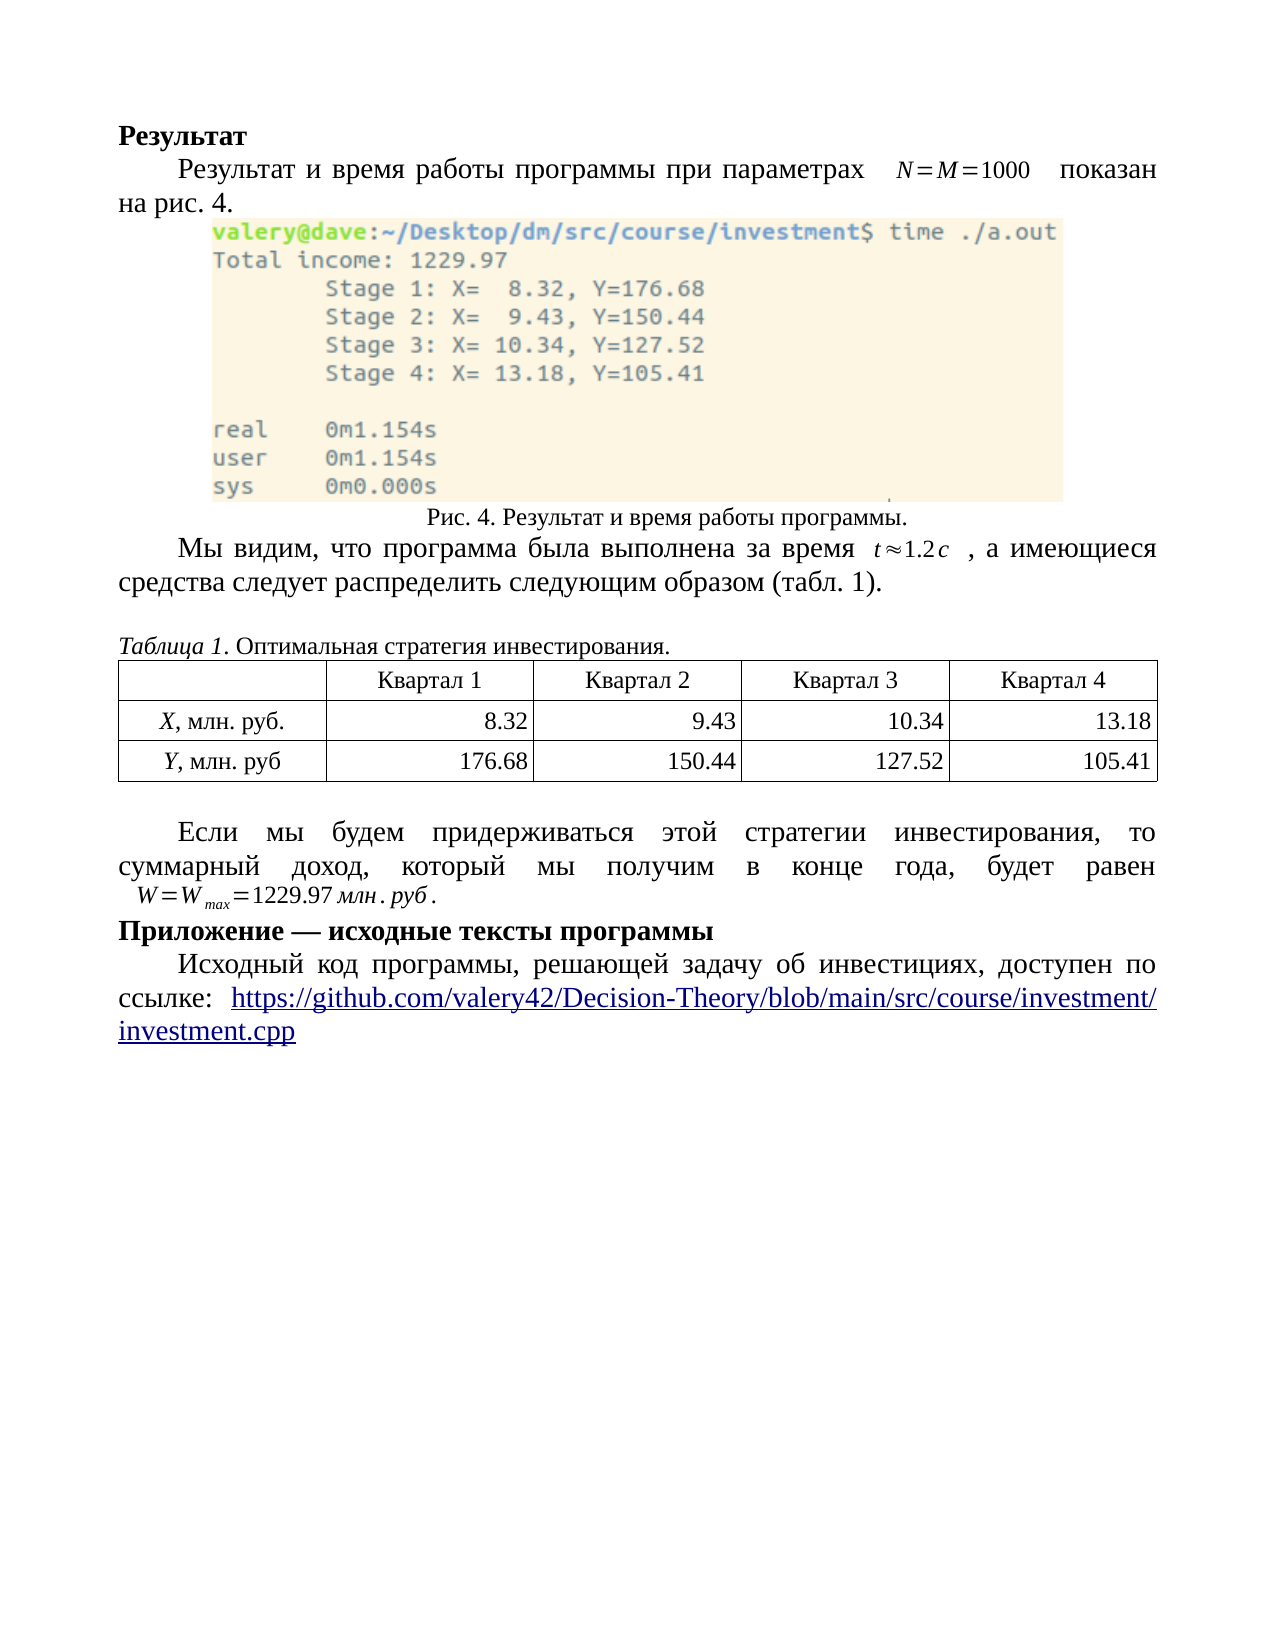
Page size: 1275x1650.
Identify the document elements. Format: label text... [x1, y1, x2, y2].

text Мы видим, что программа была выполнена за время, а имеющиеся средства следует распределить следующим образом (табл. 1). [118, 530, 1157, 597]
picture [211, 218, 1064, 502]
table_header Квартал 4 [950, 661, 1157, 700]
table_cell 8.32 [327, 701, 533, 740]
table_header Квартал 2 [534, 661, 741, 700]
table_cell 10.34 [742, 701, 949, 740]
table_header [119, 661, 326, 700]
table_header Квартал 1 [327, 661, 533, 700]
table_cell Y, млн. руб [119, 741, 326, 781]
text Рис. 4. Результат и время работы программы. [118, 219, 1157, 530]
table_cell 9.43 [534, 701, 741, 740]
text Таблица 1. Оптимальная стратегия инвестирования. [118, 631, 1157, 660]
table_cell X, млн. руб. [119, 701, 326, 740]
table_cell 13.18 [950, 701, 1157, 740]
table_cell 150.44 [534, 741, 741, 781]
text Исходный код программы, решающей задачу об инвестициях, доступен по ссылке: https://github.com/valery42/Decision-Theory/blob/main/src/course/investment/investment.cpp [118, 946, 1157, 1047]
text Приложение — исходные тексты программы [118, 913, 1157, 946]
table_cell 105.41 [950, 741, 1157, 781]
text Результат [118, 118, 1157, 152]
table_cell 127.52 [742, 741, 949, 781]
text Результат и время работы программы при параметрах показан на рис. 4. [118, 152, 1157, 219]
table_cell 176.68 [327, 741, 533, 781]
table_header Квартал 3 [742, 661, 949, 700]
text Если мы будем придерживаться этой стратегии инвестирования, то суммарный доход, который мы получим в конце года, будет равен [118, 814, 1157, 913]
